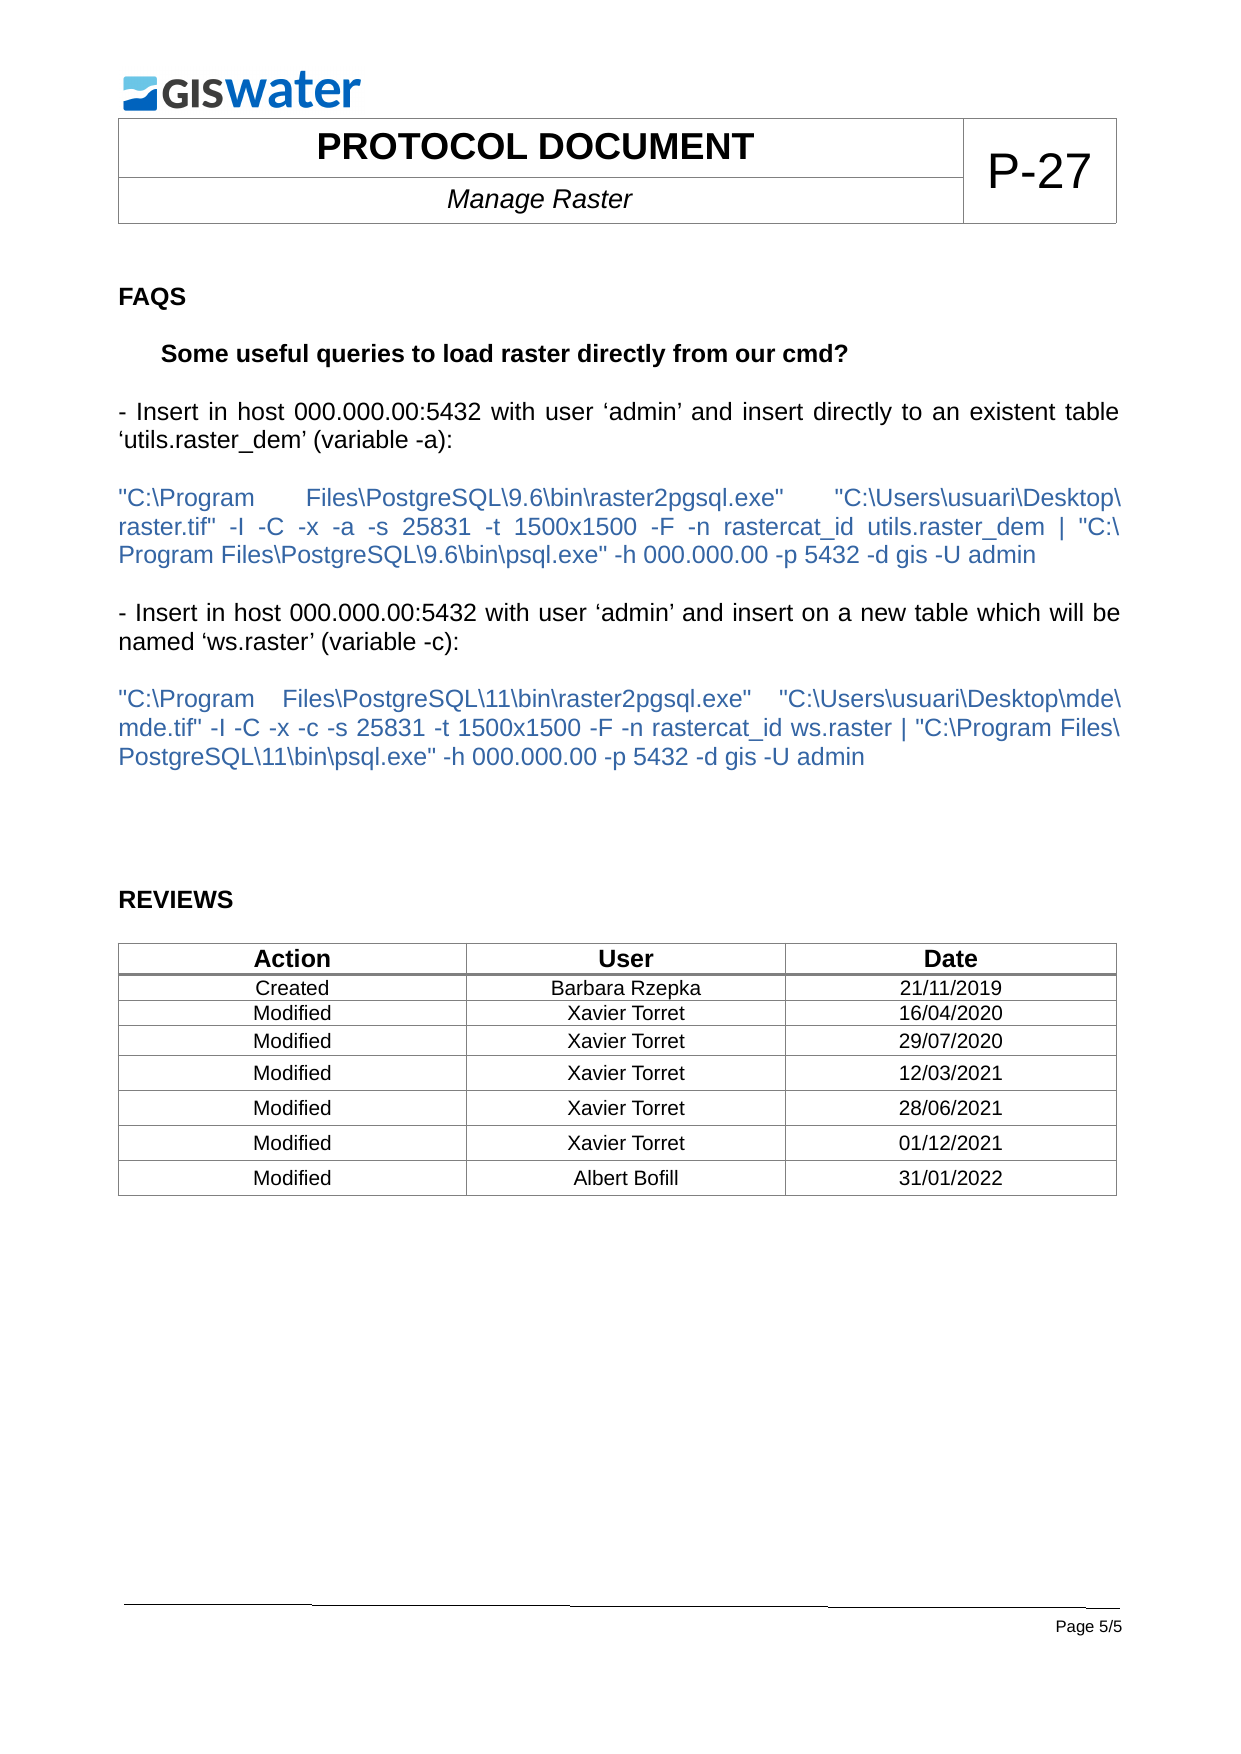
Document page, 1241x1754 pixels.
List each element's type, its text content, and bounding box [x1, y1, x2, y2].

table_cell 12/03/2021 [786, 1056, 1116, 1090]
table_cell Modified [119, 1126, 466, 1160]
list "C:\Program Files\PostgreSQL\11\bin\raster2pgsql.exe" "C:\Users\usuari\Desktop\mde\mde.tif" -I -C -x -c -s 25831 -t 1500x1500 -F -n rastercat_id ws.raster | "C:\Program Files\PostgreSQL\11\bin\psql.exe" -h 000.000.00 -p 5432 -d gis -U admin [118, 684, 1122, 770]
table_cell Xavier Torret [467, 1001, 785, 1024]
table_cell 21/11/2019 [786, 976, 1116, 999]
table_cell 16/04/2020 [786, 1001, 1116, 1024]
table_cell Xavier Torret [467, 1056, 785, 1090]
list Some useful queries to load raster directly from our cmd? [118, 339, 1122, 368]
table_cell Barbara Rzepka [467, 976, 785, 999]
table_cell 31/01/2022 [786, 1161, 1116, 1195]
list FAQS [118, 281, 1122, 310]
table_header Date [786, 944, 1116, 972]
table_cell Modified [119, 1001, 466, 1024]
table_cell Modified [119, 1091, 466, 1125]
table_cell 28/06/2021 [786, 1091, 1116, 1125]
table_header User [467, 944, 785, 972]
list REVIEWS [118, 885, 1122, 914]
table_cell Modified [119, 1056, 466, 1090]
table_cell Xavier Torret [467, 1026, 785, 1055]
list - Insert in host 000.000.00:5432 with user ‘admin’ and insert directly to an existent table ‘utils.raster_dem’ (variable -a): [118, 396, 1122, 454]
list "C:\Program Files\PostgreSQL\9.6\bin\raster2pgsql.exe" "C:\Users\usuari\Desktop\raster.tif" -I -C -x -a -s 25831 -t 1500x1500 -F -n rastercat_id utils.raster_dem | "C:\Program Files\PostgreSQL\9.6\bin\psql.exe" -h 000.000.00 -p 5432 -d gis -U admin [118, 483, 1122, 569]
table_header Action [119, 944, 466, 972]
table_cell Xavier Torret [467, 1126, 785, 1160]
table_cell Modified [119, 1161, 466, 1195]
table_cell Xavier Torret [467, 1091, 785, 1125]
picture [119, 66, 365, 115]
list - Insert in host 000.000.00:5432 with user ‘admin’ and insert on a new table which will be named ‘ws.raster’ (variable -c): [118, 598, 1122, 655]
table_cell Albert Bofill [467, 1161, 785, 1195]
table_cell Modified [119, 1026, 466, 1055]
table_cell 01/12/2021 [786, 1126, 1116, 1160]
table_cell Created [119, 976, 466, 999]
table_cell 29/07/2020 [786, 1026, 1116, 1055]
